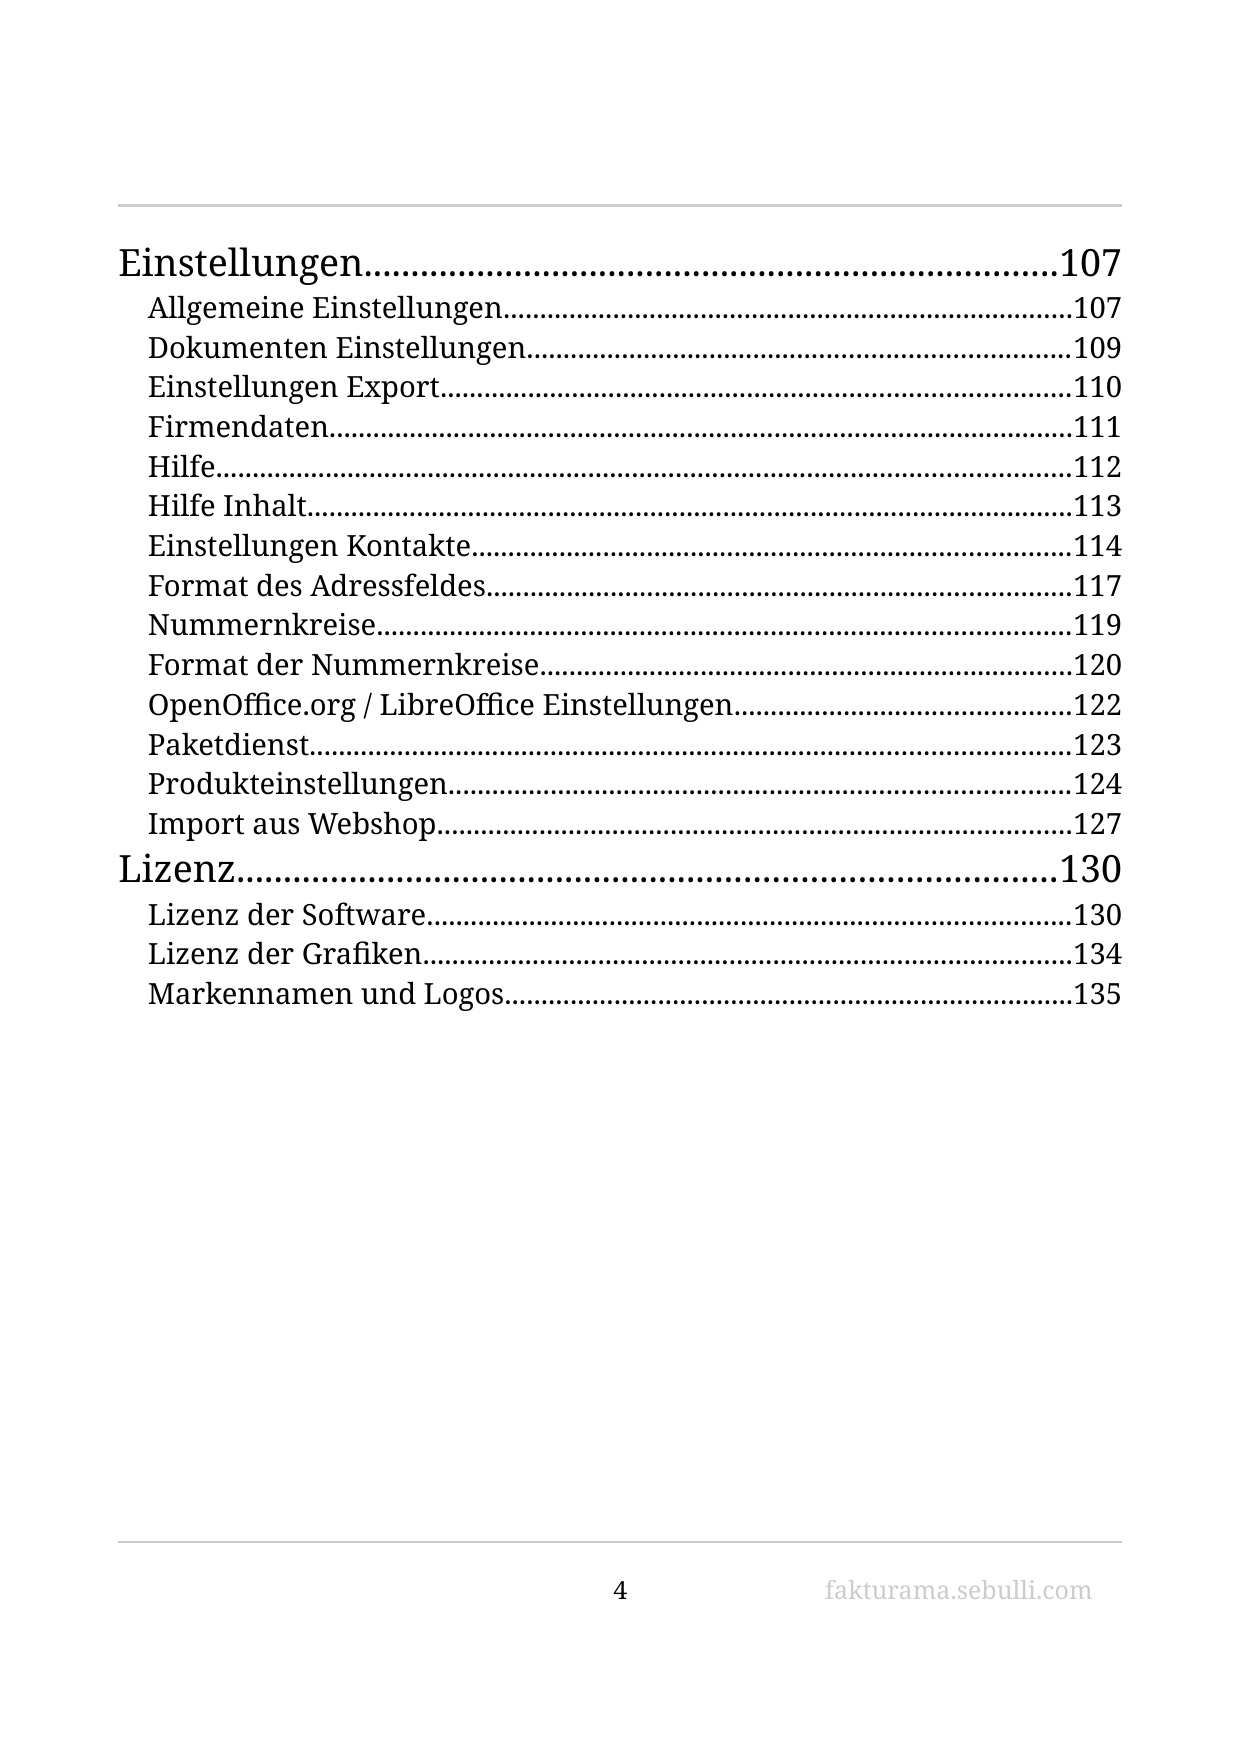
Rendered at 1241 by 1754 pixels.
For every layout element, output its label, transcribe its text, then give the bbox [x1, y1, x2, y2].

text Format der Nummernkreise 120 [148, 644, 1122, 684]
text Lizenz 130 [118, 843, 1122, 894]
text Einstellungen Export 110 [148, 367, 1122, 406]
text Nummernkreise 119 [148, 605, 1122, 644]
text Einstellungen Kontakte 114 [148, 525, 1122, 565]
text Paketdienst 123 [148, 724, 1122, 763]
text Dokumenten Einstellungen 109 [148, 327, 1122, 367]
text Hilfe 112 [148, 446, 1122, 486]
text Allgemeine Einstellungen 107 [148, 287, 1122, 327]
text Einstellungen 107 [118, 236, 1122, 287]
text Hilfe Inhalt 113 [148, 486, 1122, 525]
text Import aus Webshop 127 [148, 803, 1122, 843]
text Produkteinstellungen 124 [148, 763, 1122, 803]
text Format des Adressfeldes 117 [148, 565, 1122, 605]
text Lizenz der Grafiken 134 [148, 933, 1122, 973]
text Markennamen und Logos 135 [148, 973, 1122, 1013]
text Firmendaten 111 [148, 406, 1122, 446]
text Lizenz der Software 130 [148, 894, 1122, 933]
text OpenOffice.org / LibreOffice Einstellungen 122 [148, 684, 1122, 724]
